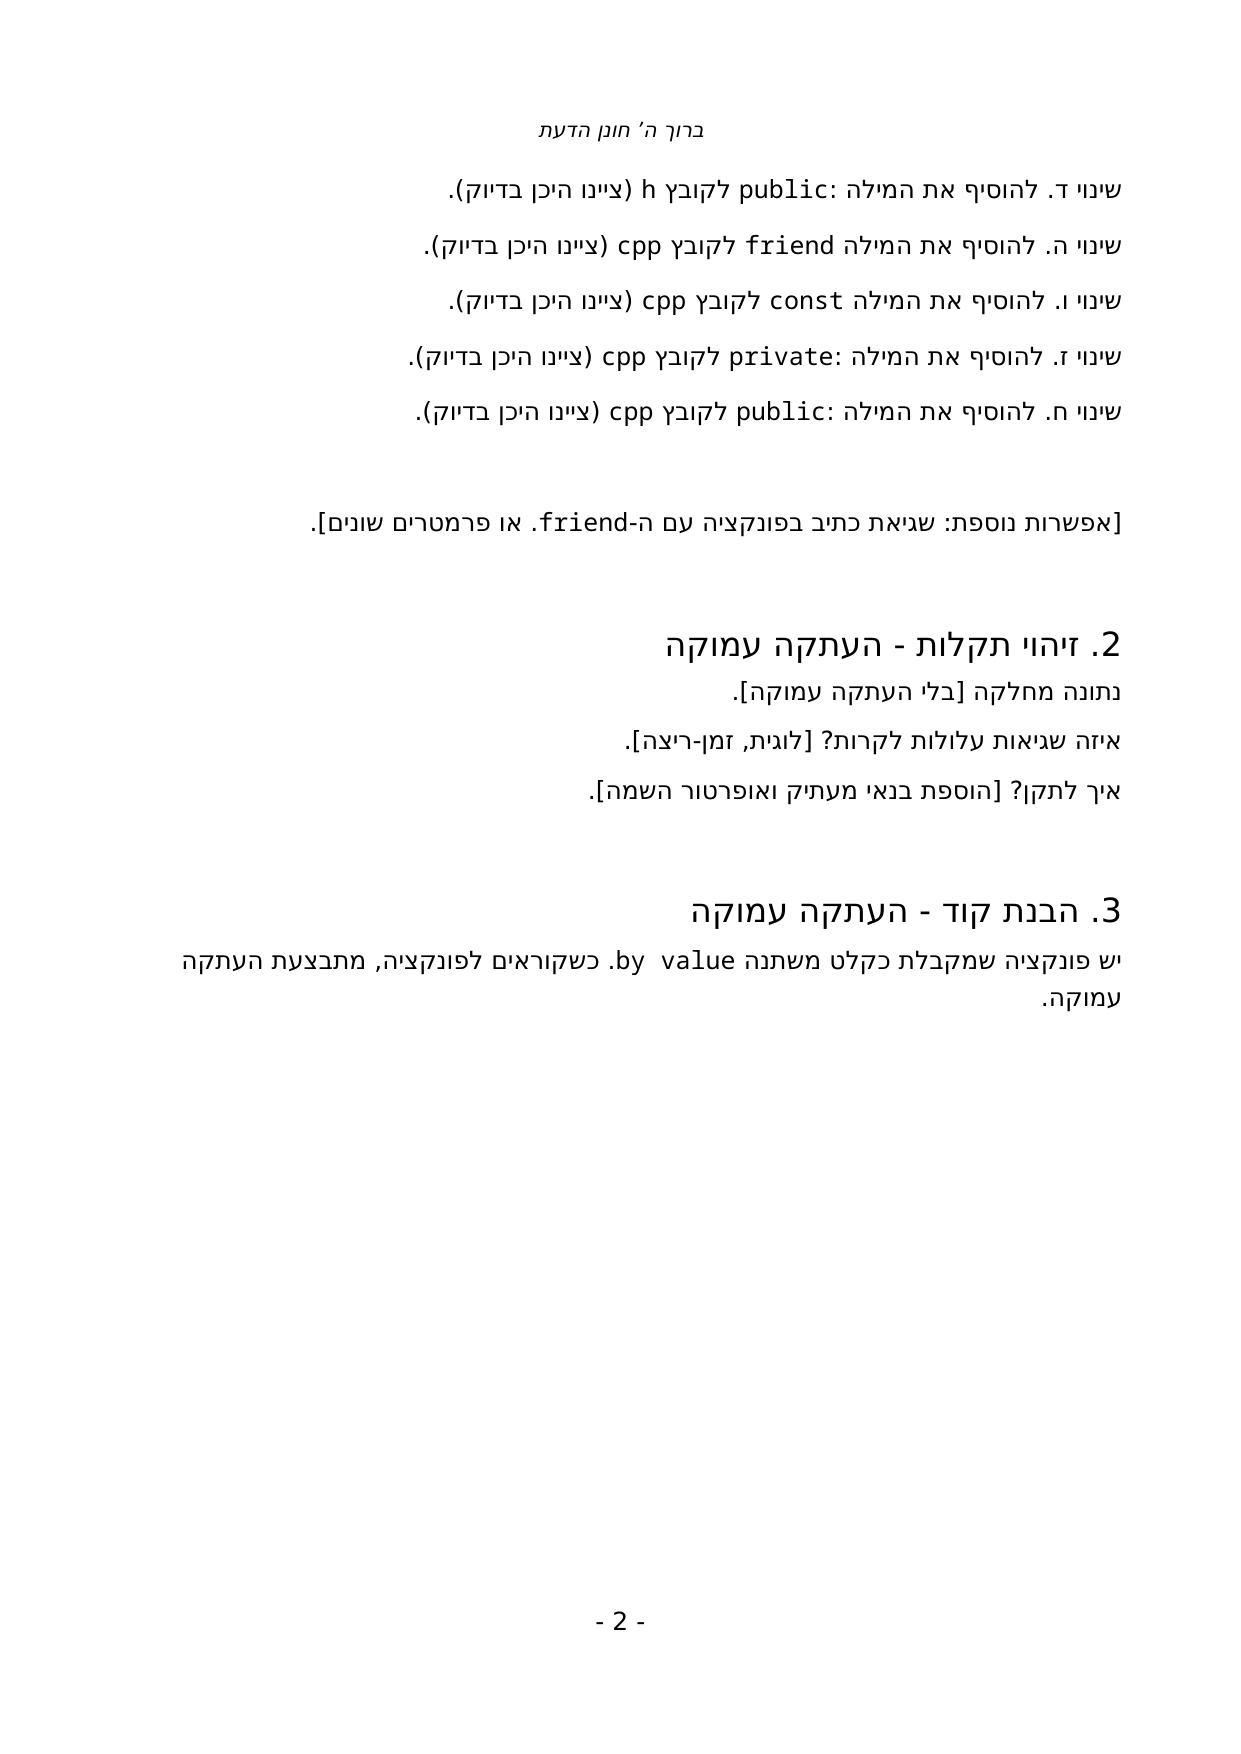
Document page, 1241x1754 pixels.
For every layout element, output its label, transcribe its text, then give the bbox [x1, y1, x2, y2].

text איזה שגיאות עלולות לקרות? [לוגית, זמן-ריצה]. [118, 727, 1122, 756]
subtitle 2. זיהוי תקלות - העתקה עמוקה [118, 626, 1122, 664]
text שינוי ז. להוסיף את המילה :private לקובץ cpp (ציינו היכן בדיוק). [118, 338, 1122, 372]
text איך לתקן? [הוספת בנאי מעתיק ואופרטור השמה]. [118, 776, 1122, 805]
text שינוי ח. להוסיף את המילה :public לקובץ cpp (ציינו היכן בדיוק). [118, 393, 1122, 428]
text שינוי ו. להוסיף את המילה const לקובץ cpp (ציינו היכן בדיוק). [118, 283, 1122, 317]
text יש פונקציה שמקבלת כקלט משתנה by value. כשקוראים לפונקציה, מתבצעת העתקה עמוקה. [118, 943, 1122, 1012]
text שינוי ד. להוסיף את המילה :public לקובץ h (ציינו היכן בדיוק). [118, 172, 1122, 206]
text נתונה מחלקה [בלי העתקה עמוקה]. [118, 677, 1122, 706]
text [אפשרות נוספת: שגיאת כתיב בפונקציה עם ה-friend. או פרמטרים שונים]. [118, 504, 1122, 538]
text שינוי ה. להוסיף את המילה friend לקובץ cpp (ציינו היכן בדיוק). [118, 227, 1122, 261]
subtitle 3. הבנת קוד - העתקה עמוקה [118, 892, 1122, 930]
